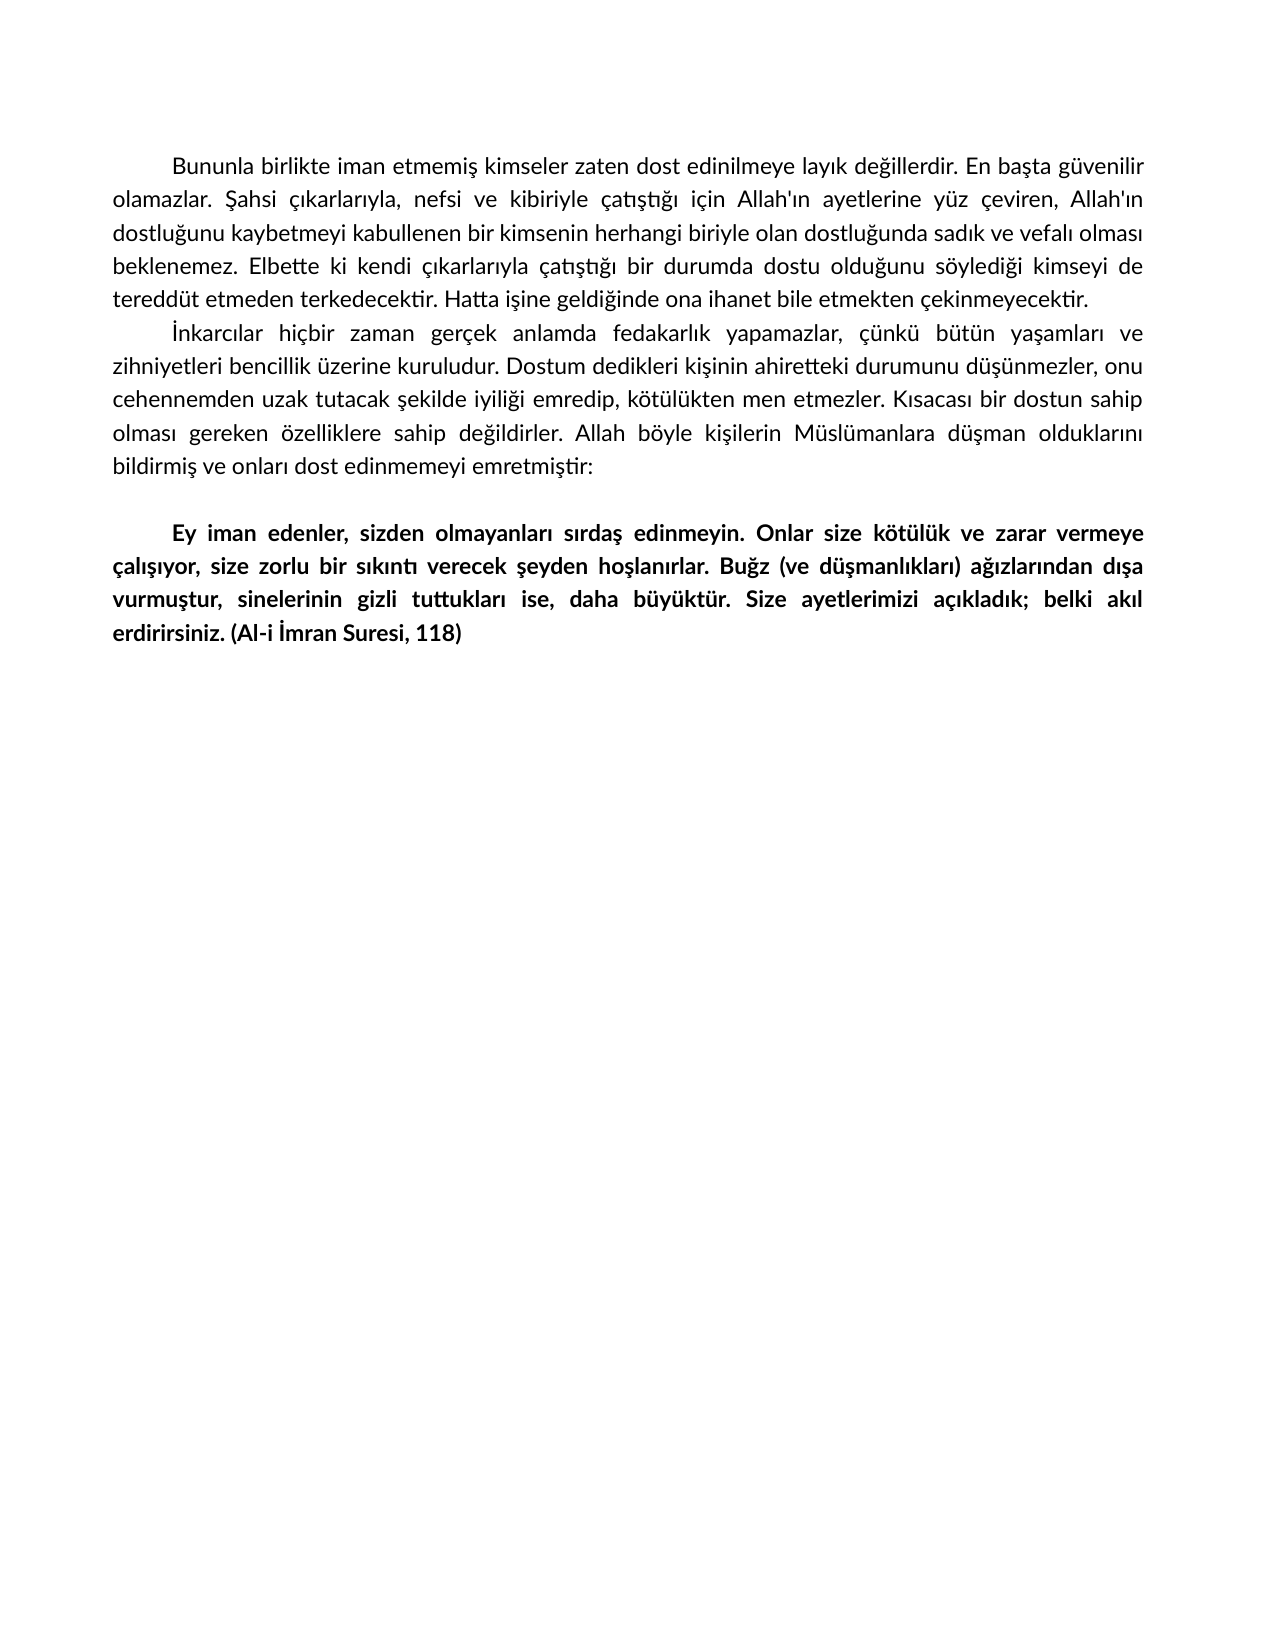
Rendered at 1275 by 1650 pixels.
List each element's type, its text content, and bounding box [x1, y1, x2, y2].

text Bununla birlikte iman etmemiş kimseler zaten dost edinilmeye layık değillerdir. En başta güvenilir olamazlar. Şahsi çıkarlarıyla, nefsi ve kibiriyle çatıştığı için Allah'ın ayetlerine yüz çeviren, Allah'ın dostluğunu kaybetmeyi kabullenen bir kimsenin herhangi biriyle olan dostluğunda sadık ve vefalı olması beklenemez. Elbette ki kendi çıkarlarıyla çatıştığı bir durumda dostu olduğunu söylediği kimseyi de tereddüt etmeden terkedecektir. Hatta işine geldiğinde ona ihanet bile etmekten çekinmeyecektir. [112, 148, 1145, 314]
text İnkarcılar hiçbir zaman gerçek anlamda fedakarlık yapamazlar, çünkü bütün yaşamları ve zihniyetleri bencillik üzerine kuruludur. Dostum dedikleri kişinin ahiretteki durumunu düşünmezler, onu cehennemden uzak tutacak şekilde iyiliği emredip, kötülükten men etmezler. Kısacası bir dostun sahip olması gereken özelliklere sahip değildirler. Allah böyle kişilerin Müslümanlara düşman olduklarını bildirmiş ve onları dost edinmemeyi emretmiştir: [112, 314, 1145, 481]
text Ey iman edenler, sizden olmayanları sırdaş edinmeyin. Onlar size kötülük ve zarar vermeye çalışıyor, size zorlu bir sıkıntı verecek şeyden hoşlanırlar. Buğz (ve düşmanlıkları) ağızlarından dışa vurmuştur, sinelerinin gizli tuttukları ise, daha büyüktür. Size ayetlerimizi açıkladık; belki akıl erdirirsiniz. (Al-i İmran Suresi, 118) [112, 514, 1145, 648]
